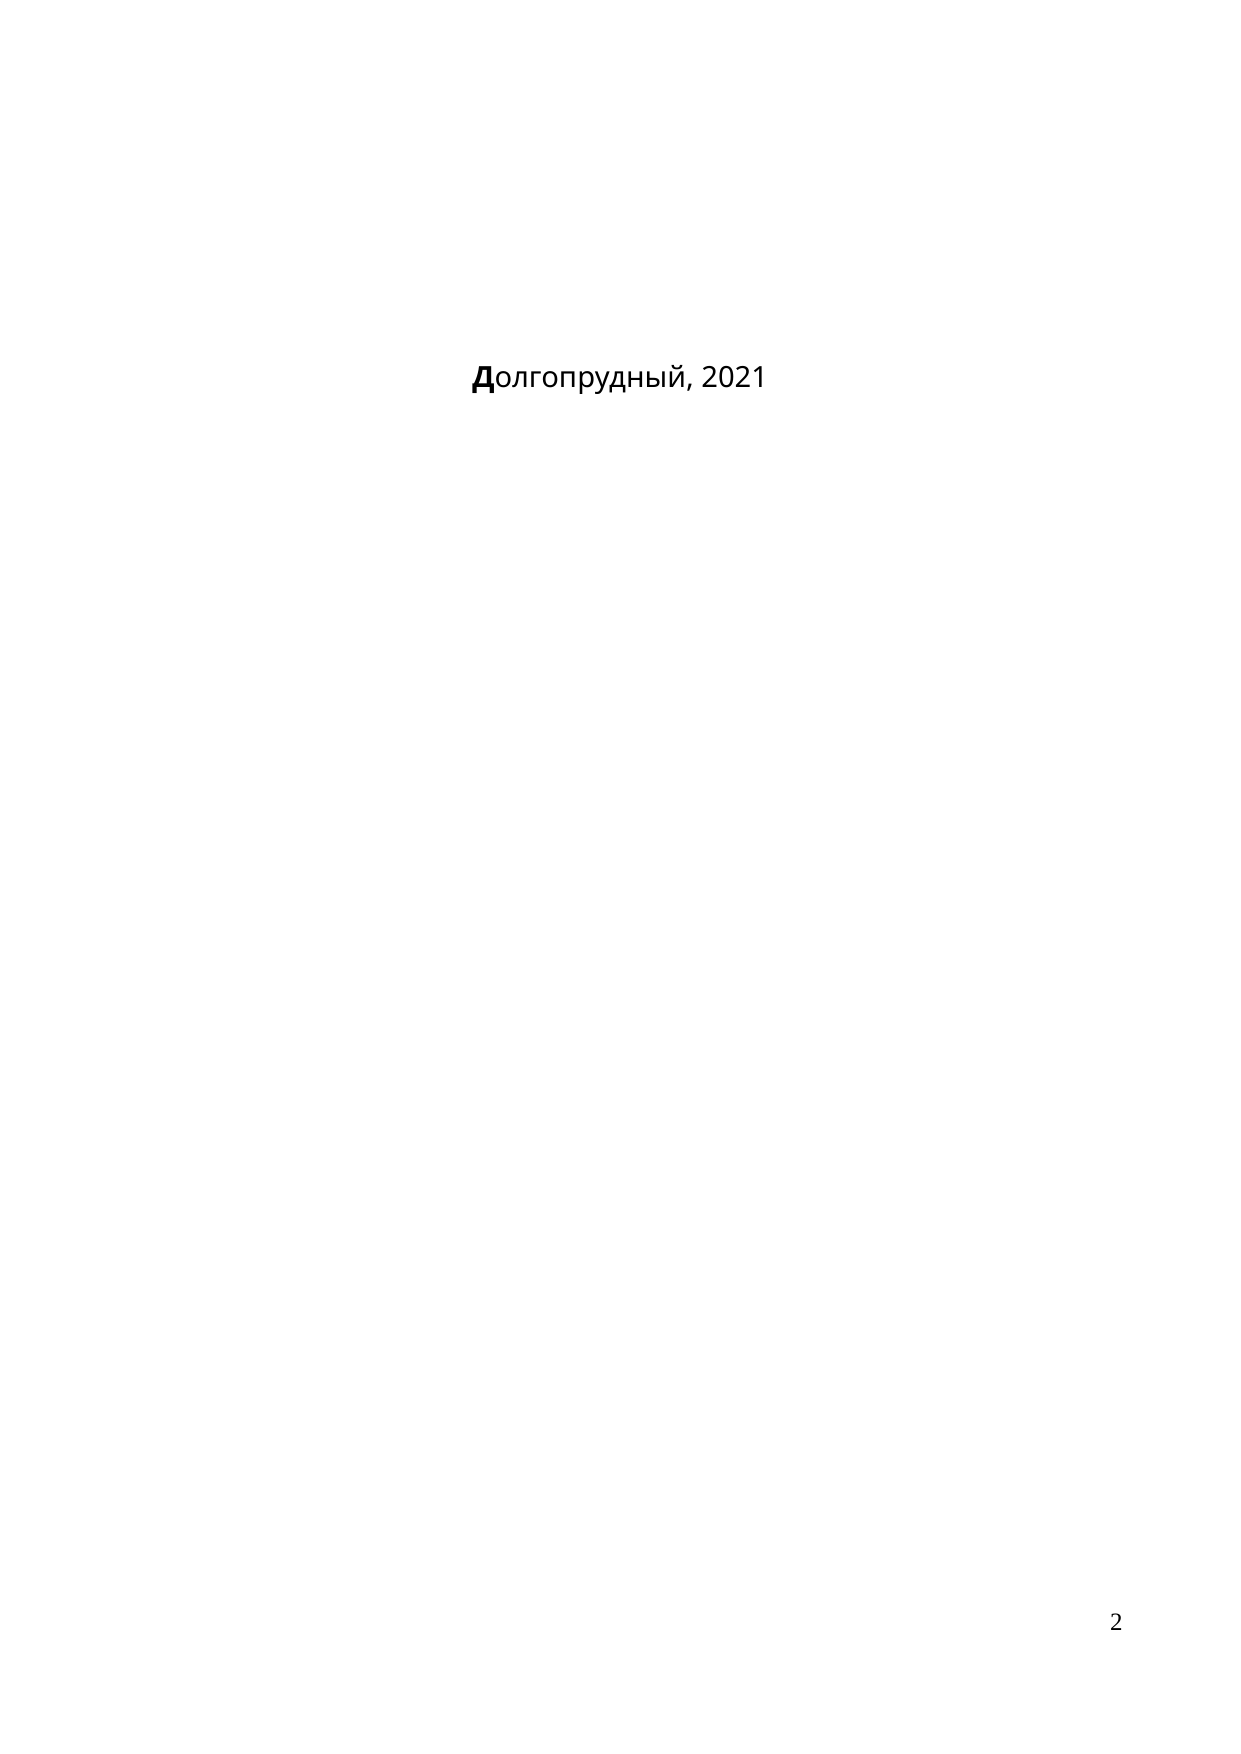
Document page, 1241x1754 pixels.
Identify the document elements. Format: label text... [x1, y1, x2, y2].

text Долгопрудный, 2021 [118, 356, 1122, 396]
